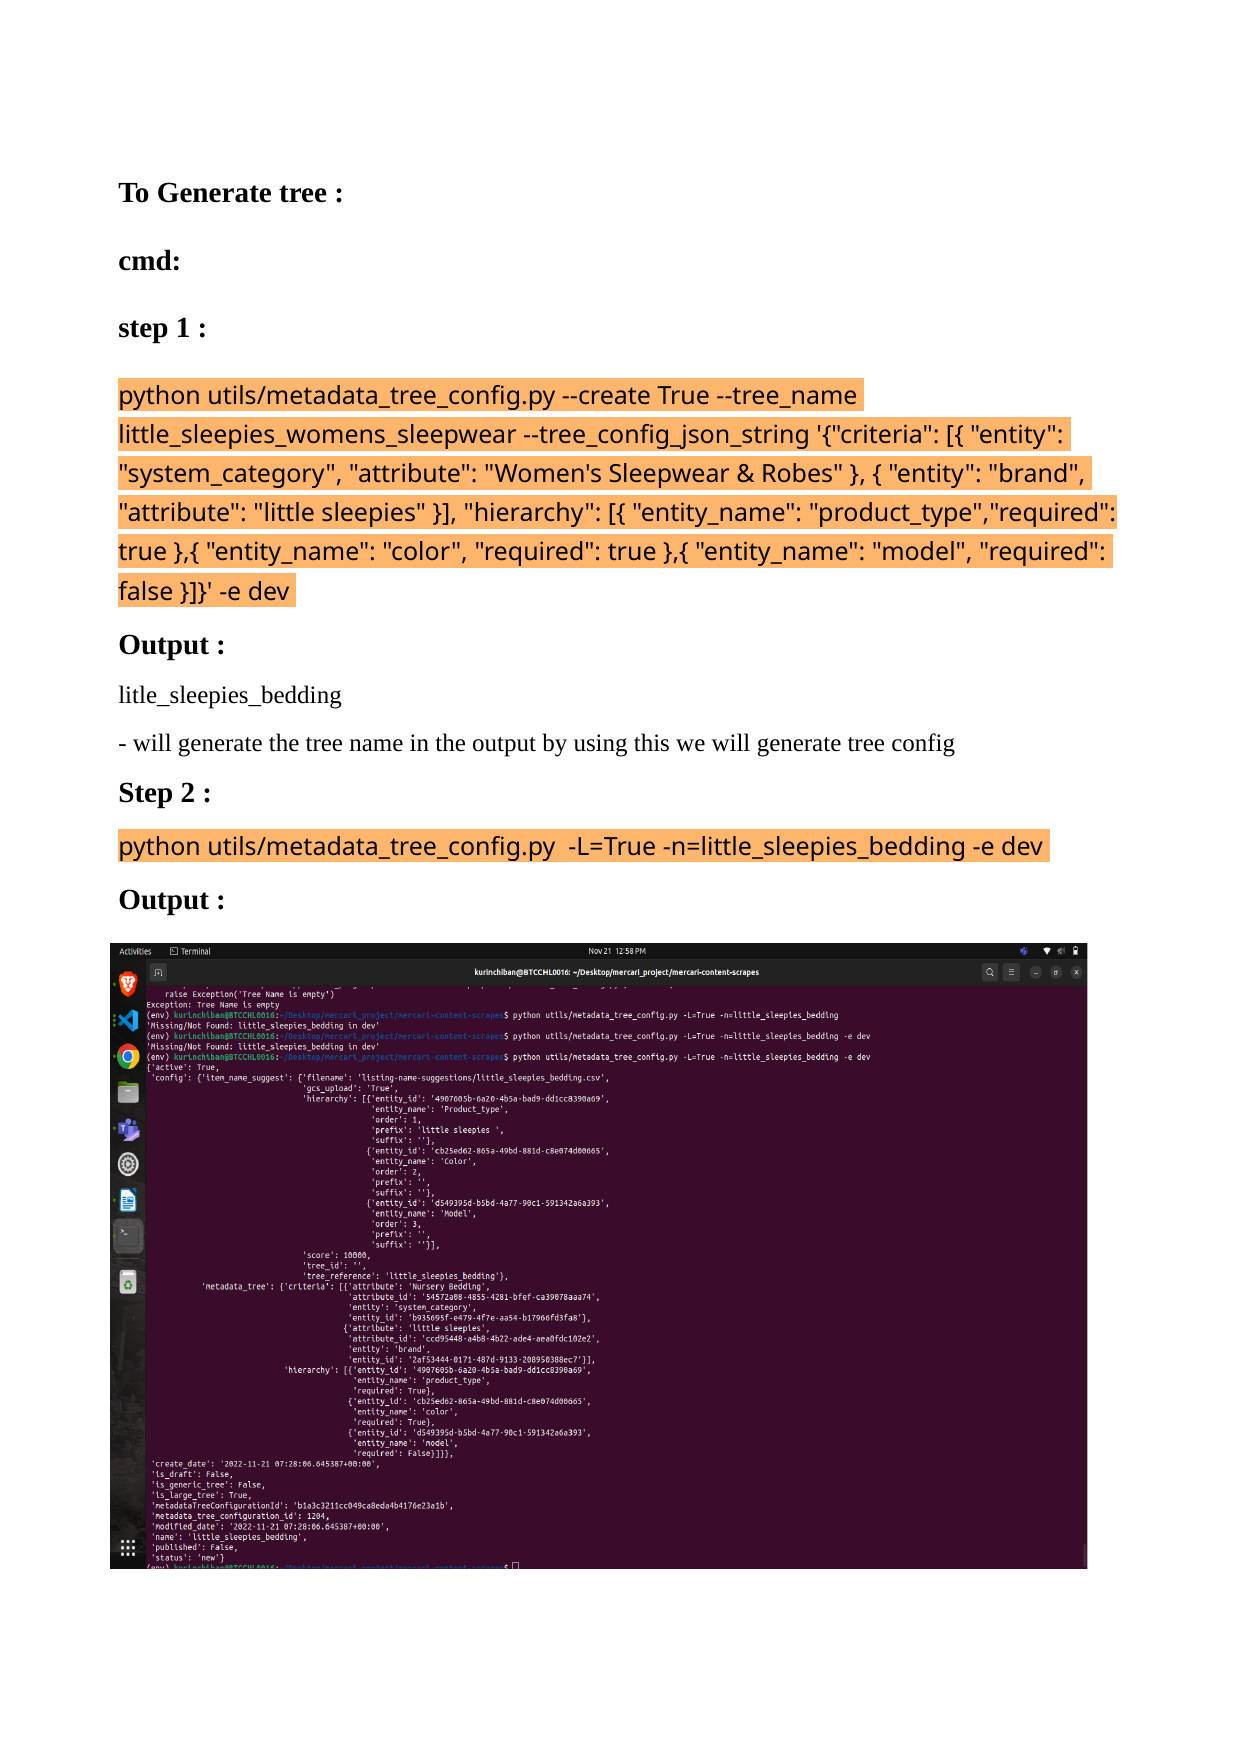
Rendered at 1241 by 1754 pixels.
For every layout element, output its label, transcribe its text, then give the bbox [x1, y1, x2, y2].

picture [110, 943, 1088, 1569]
text Step 2 : [118, 775, 1122, 809]
text litle_sleepies_bedding [118, 680, 1122, 709]
text step 1 : [118, 310, 1122, 343]
text Output : [118, 882, 1122, 916]
text - will generate the tree name in the output by using this we will generate tree config [118, 728, 1122, 756]
text cmd: [118, 243, 1122, 276]
text python utils/metadata_tree_config.py -L=True -n=little_sleepies_bedding -e dev [118, 828, 1122, 862]
text python utils/metadata_tree_config.py --create True --tree_name little_sleepies_womens_sleepwear --tree_config_json_string '{"criteria": [{ "entity": "system_category", "attribute": "Women's Sleepwear & Robes" }, { "entity": "brand", "attribute": "little sleepies" }], "hierarchy": [{ "entity_name": "product_type","required": true },{ "entity_name": "color", "required": true },{ "entity_name": "model", "required": false }]}' -e dev [118, 377, 1122, 607]
text To Generate tree : [118, 176, 1122, 209]
text Output : [118, 627, 1122, 661]
